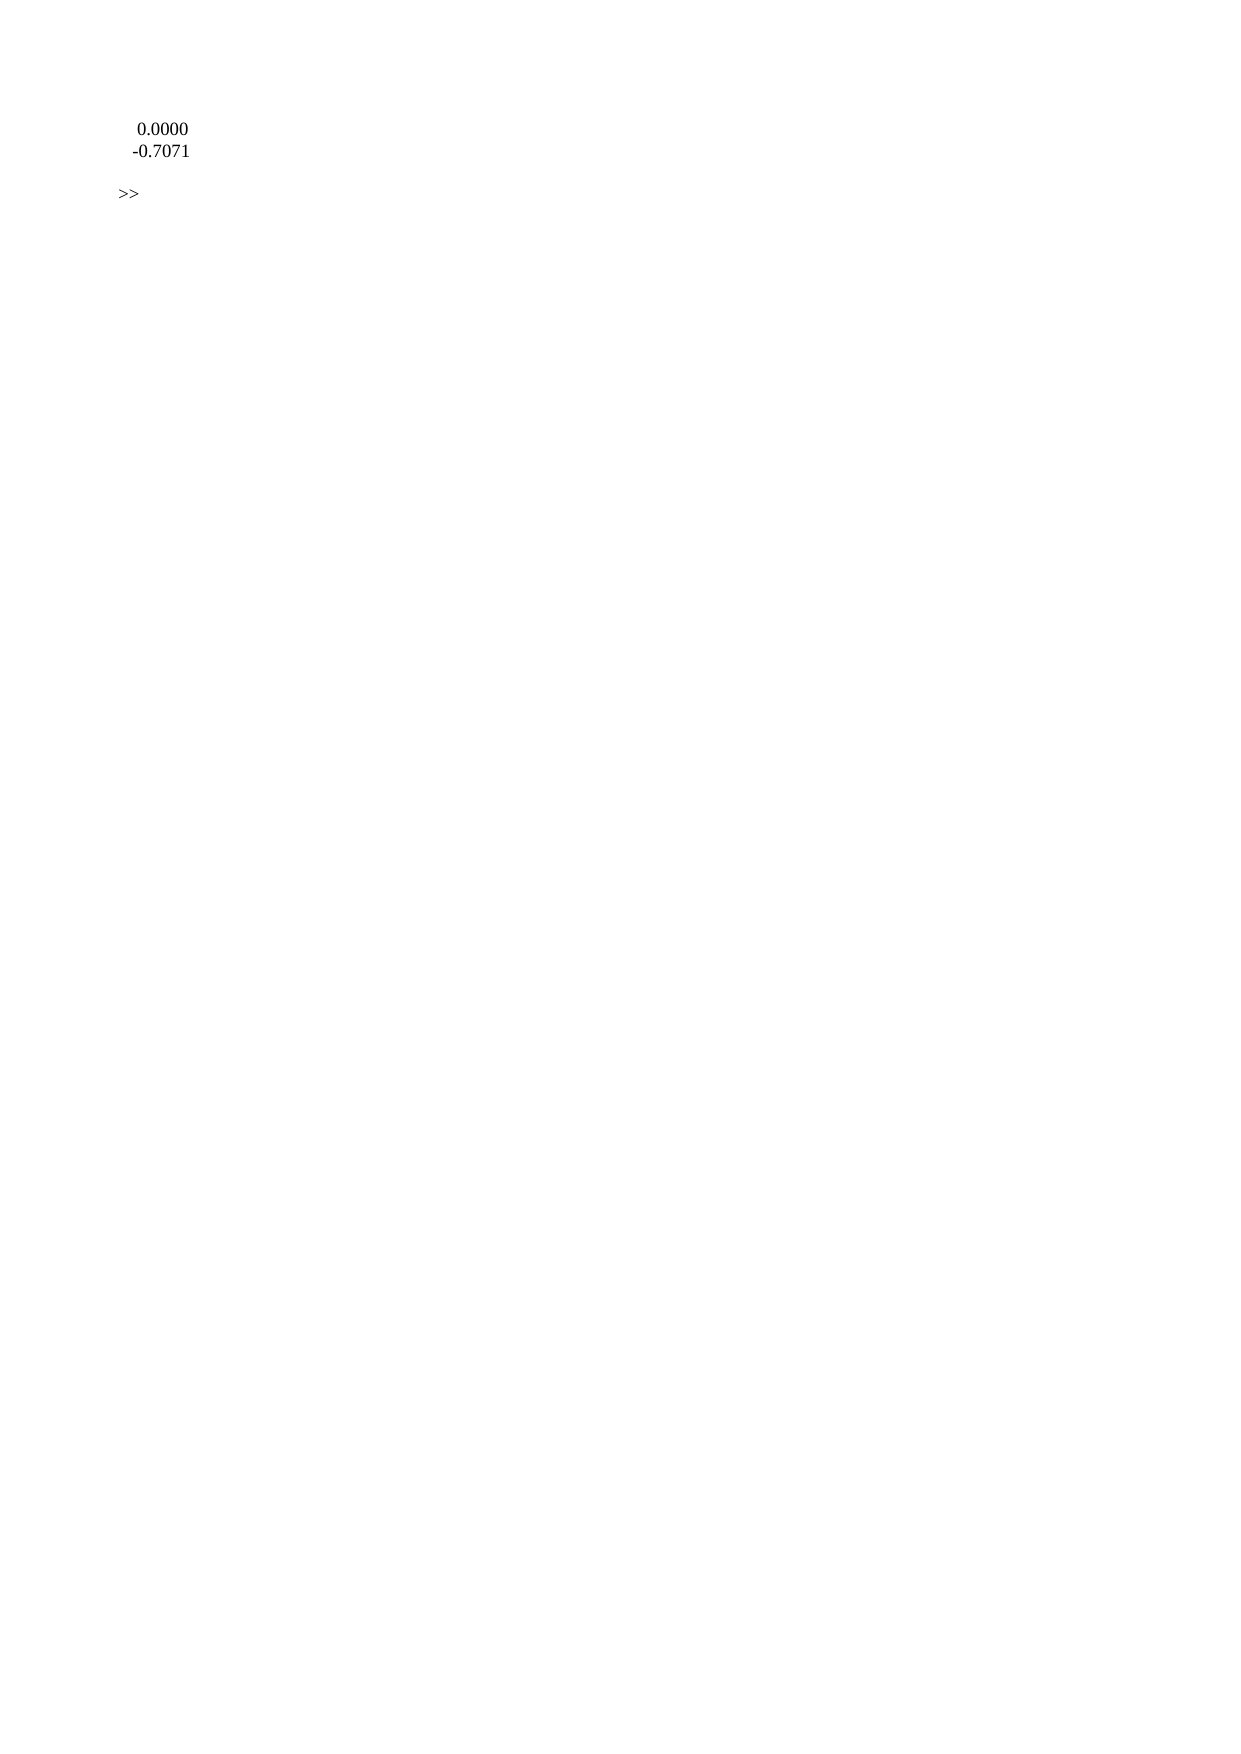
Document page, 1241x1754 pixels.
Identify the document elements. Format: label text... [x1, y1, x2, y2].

text 0.0000 [118, 118, 1122, 140]
text -0.7071 [118, 140, 1122, 161]
text >> [118, 183, 1122, 204]
